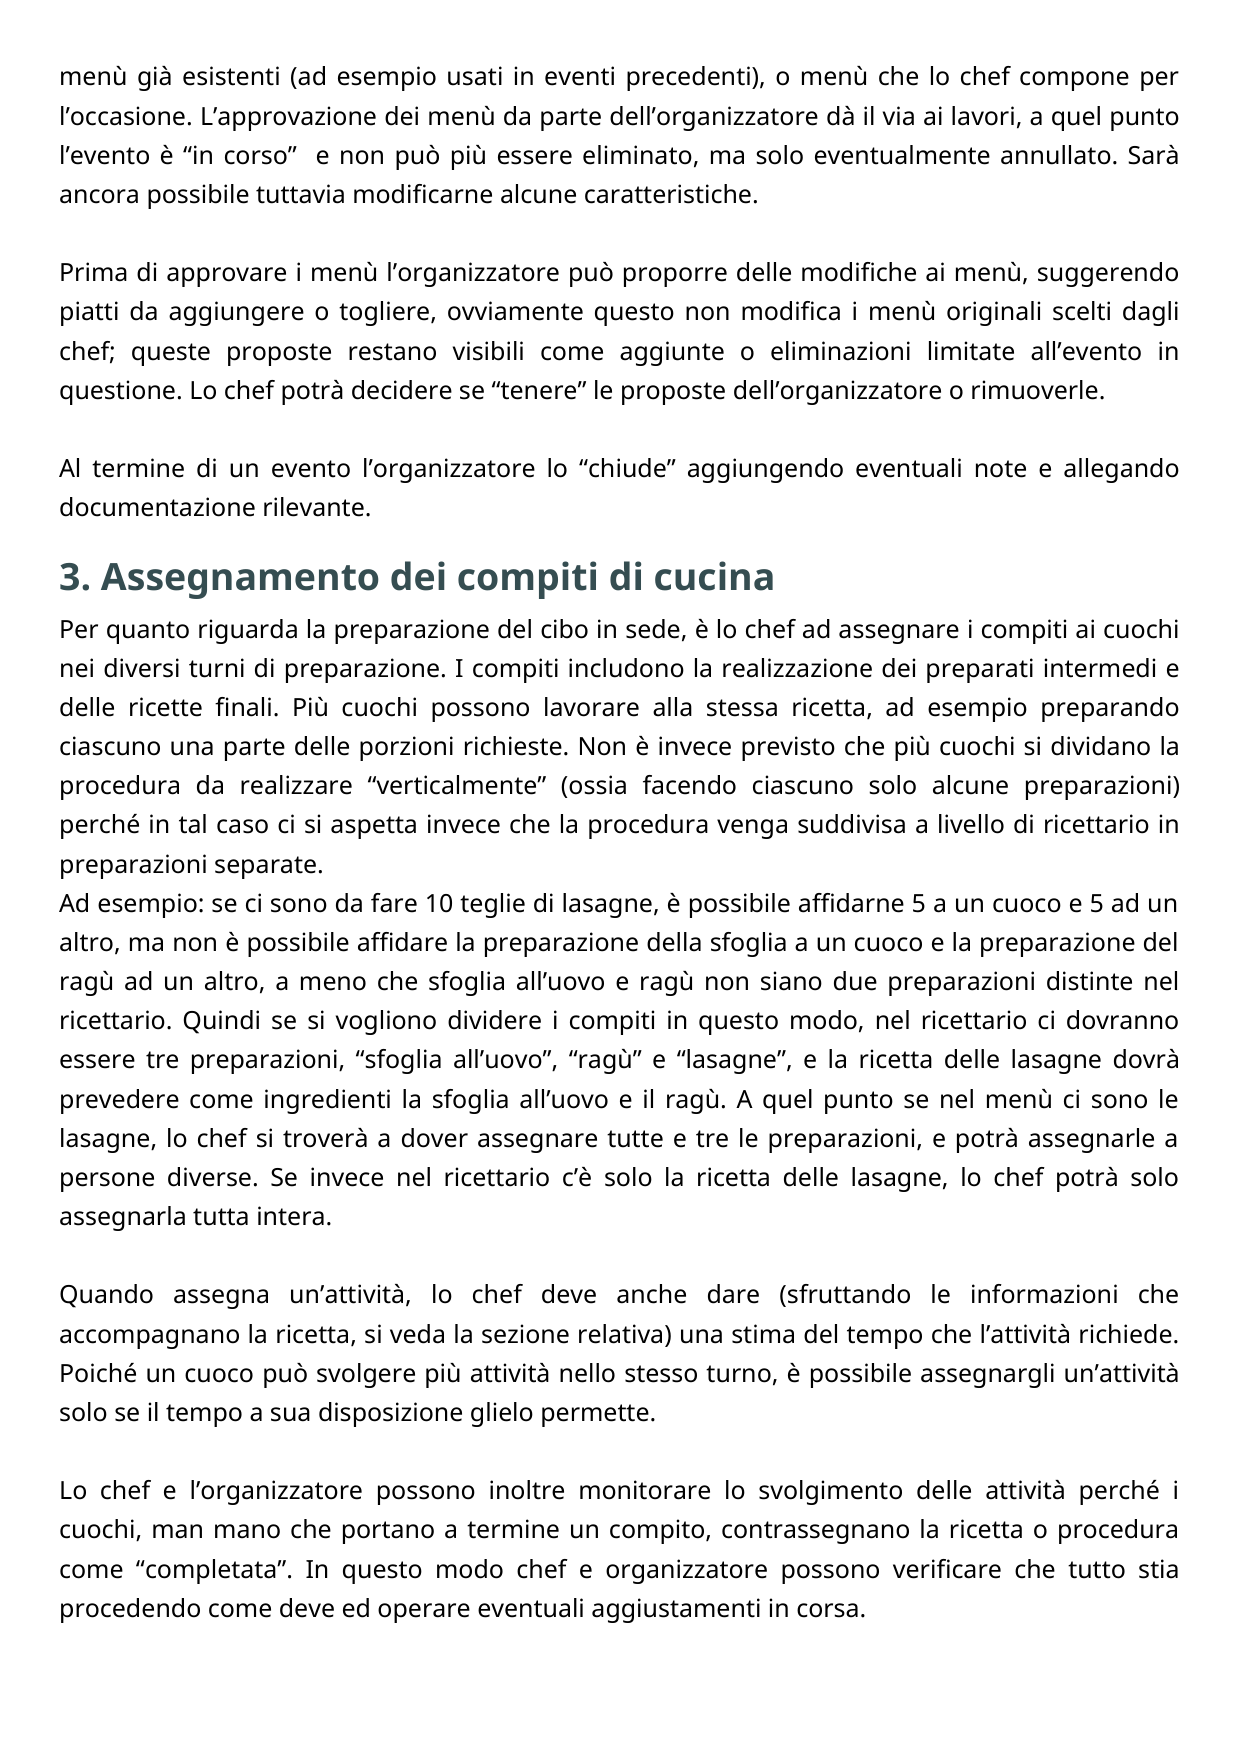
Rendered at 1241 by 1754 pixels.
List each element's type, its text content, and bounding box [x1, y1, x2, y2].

text Al termine di un evento l’organizzatore lo “chiude” aggiungendo eventuali note e allegando documentazione rilevante. [59, 451, 1181, 524]
text Lo chef e l’organizzatore possono inoltre monitorare lo svolgimento delle attività perché i cuochi, man mano che portano a termine un compito, contrassegnano la ricetta o procedura come “completata”. In questo modo chef e organizzatore possono verificare che tutto stia procedendo come deve ed operare eventuali aggiustamenti in corsa. [59, 1473, 1181, 1624]
subtitle 3. Assegnamento dei compiti di cucina [59, 550, 1181, 601]
text Prima di approvare i menù l’organizzatore può proporre delle modifiche ai menù, suggerendo piatti da aggiungere o togliere, ovviamente questo non modifica i menù originali scelti dagli chef; queste proposte restano visibili come aggiunte o eliminazioni limitate all’evento in questione. Lo chef potrà decidere se “tenere” le proposte dell’organizzatore o rimuoverle. [59, 255, 1181, 406]
text Quando assegna un’attività, lo chef deve anche dare (sfruttando le informazioni che accompagnano la ricetta, si veda la sezione relativa) una stima del tempo che l’attività richiede. Poiché un cuoco può svolgere più attività nello stesso turno, è possibile assegnargli un’attività solo se il tempo a sua disposizione glielo permette. [59, 1277, 1181, 1429]
text Ad esempio: se ci sono da fare 10 teglie di lasagne, è possibile affidarne 5 a un cuoco e 5 ad un altro, ma non è possibile affidare la preparazione della sfoglia a un cuoco e la preparazione del ragù ad un altro, a meno che sfoglia all’uovo e ragù non siano due preparazioni distinte nel ricettario. Quindi se si vogliono dividere i compiti in questo modo, nel ricettario ci dovranno essere tre preparazioni, “sfoglia all’uovo”, “ragù” e “lasagne”, e la ricetta delle lasagne dovrà prevedere come ingredienti la sfoglia all’uovo e il ragù. A quel punto se nel menù ci sono le lasagne, lo chef si troverà a dover assegnare tutte e tre le preparazioni, e potrà assegnarle a persone diverse. Se invece nel ricettario c’è solo la ricetta delle lasagne, lo chef potrà solo assegnarla tutta intera. [59, 885, 1181, 1233]
text Per quanto riguarda la preparazione del cibo in sede, è lo chef ad assegnare i compiti ai cuochi nei diversi turni di preparazione. I compiti includono la realizzazione dei preparati intermedi e delle ricette finali. Più cuochi possono lavorare alla stessa ricetta, ad esempio preparando ciascuno una parte delle porzioni richieste. Non è invece previsto che più cuochi si dividano la procedura da realizzare “verticalmente” (ossia facendo ciascuno solo alcune preparazioni) perché in tal caso ci si aspetta invece che la procedura venga suddivisa a livello di ricettario in preparazioni separate. [59, 611, 1181, 880]
text menù già esistenti (ad esempio usati in eventi precedenti), o menù che lo chef compone per l’occasione. L’approvazione dei menù da parte dell’organizzatore dà il via ai lavori, a quel punto l’evento è “in corso” e non può più essere eliminato, ma solo eventualmente annullato. Sarà ancora possibile tuttavia modificarne alcune caratteristiche. [59, 59, 1181, 211]
